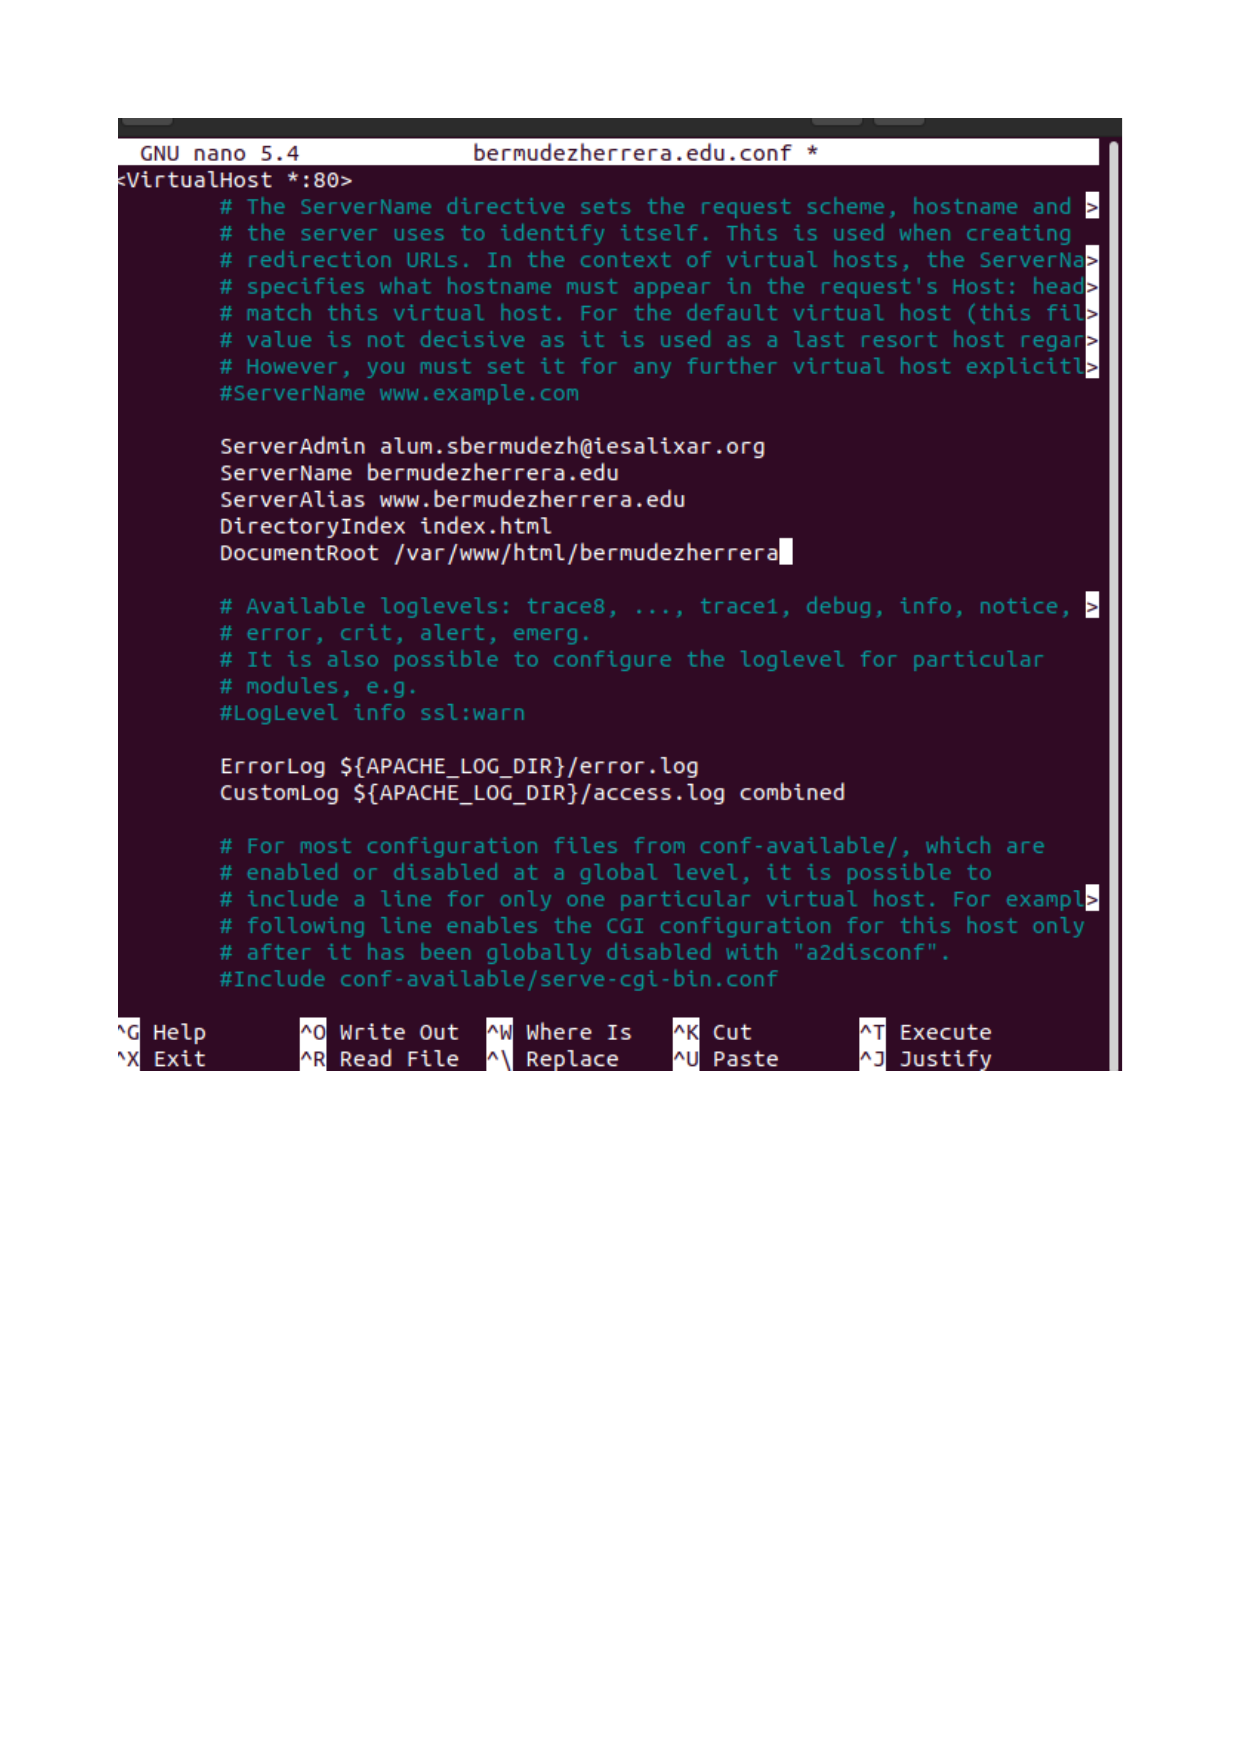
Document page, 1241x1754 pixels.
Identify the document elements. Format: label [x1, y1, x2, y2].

picture [118, 118, 1123, 1071]
